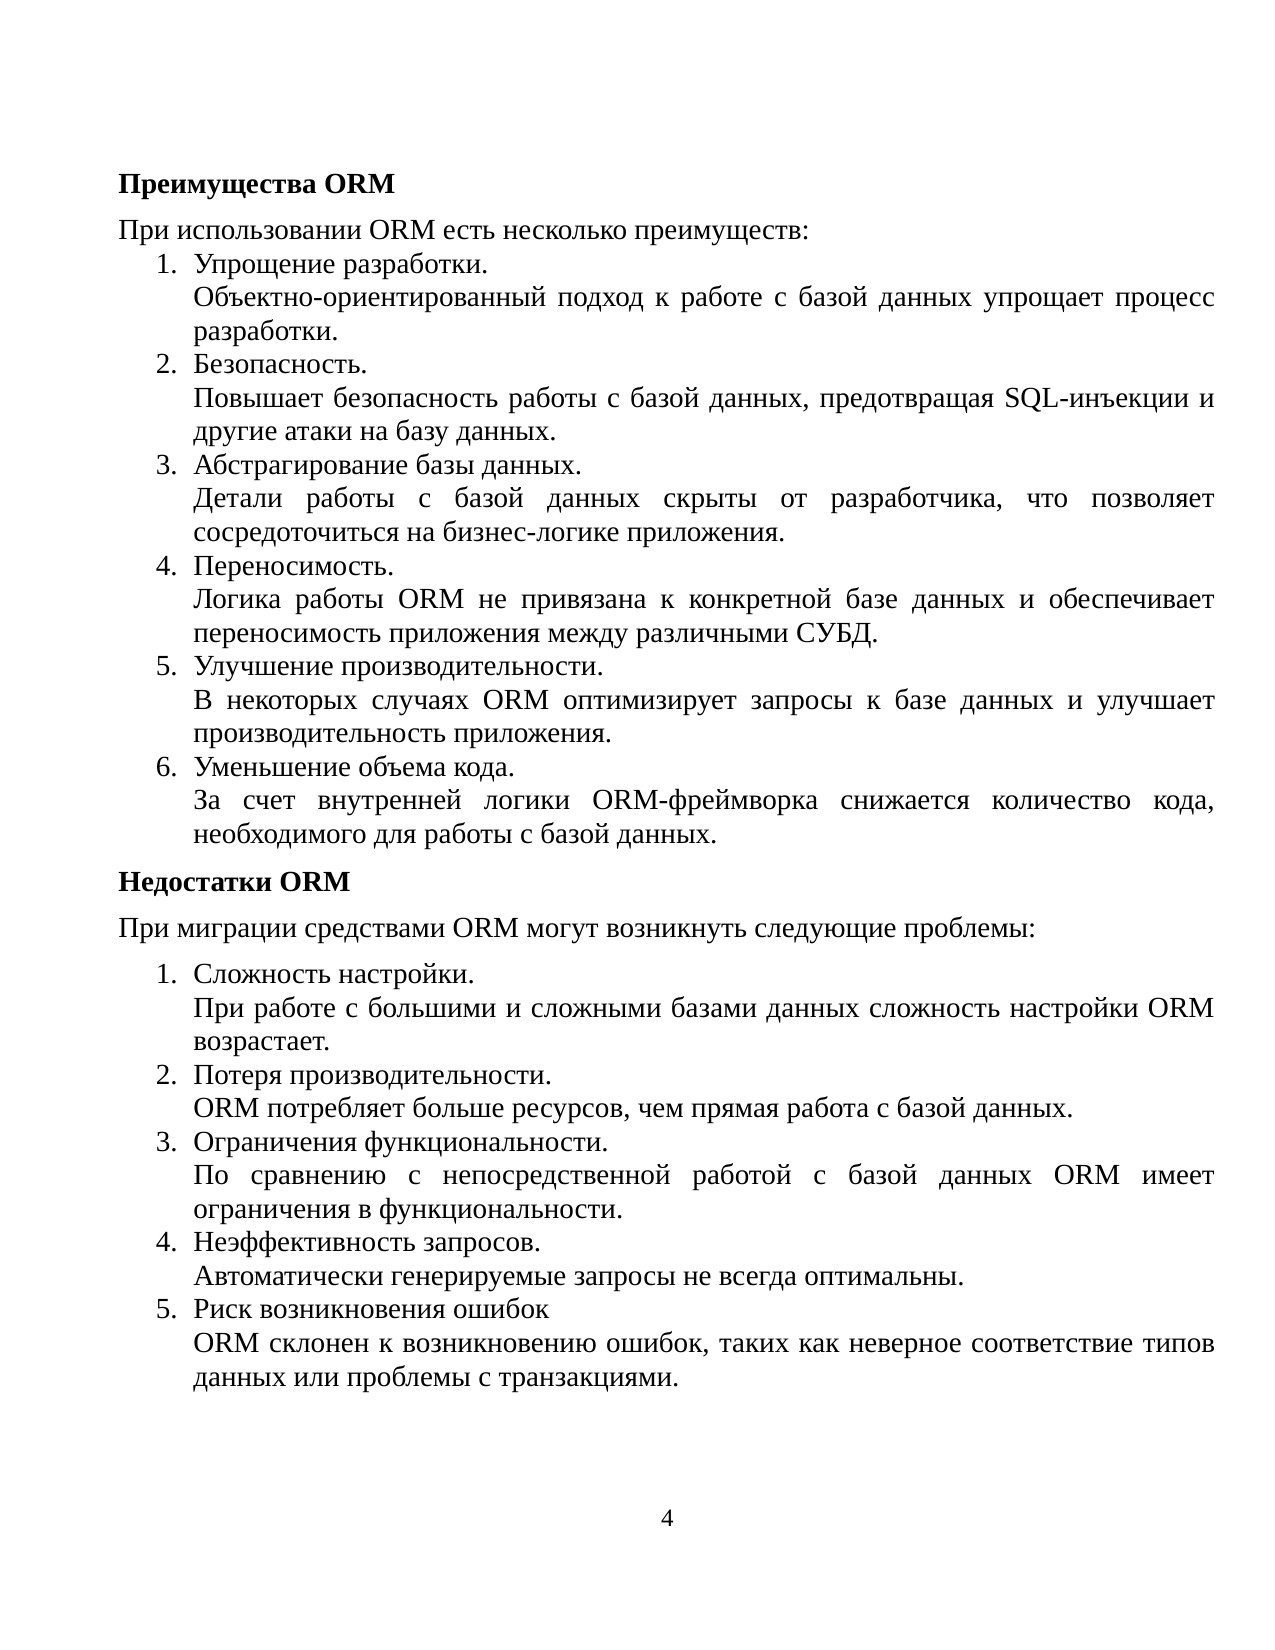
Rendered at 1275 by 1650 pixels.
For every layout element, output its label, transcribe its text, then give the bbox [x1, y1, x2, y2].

list Ограничения функциональности. [156, 1124, 1216, 1157]
list Уменьшение объема кода. [156, 749, 1216, 782]
list Детали работы с базой данных скрыты от разработчика, что позволяет сосредоточиться на бизнес-логике приложения. [156, 481, 1216, 548]
list По сравнению с непосредственной работой с базой данных ORM имеет ограничения в функциональности. [156, 1157, 1216, 1224]
list Объектно-ориентированный подход к работе с базой данных упрощает процесс разработки. [156, 279, 1216, 346]
list В некоторых случаях ORM оптимизирует запросы к базе данных и улучшает производительность приложения. [156, 682, 1216, 749]
list Улучшение производительности. [156, 648, 1216, 682]
list Риск возникновения ошибок [156, 1292, 1216, 1325]
list Сложность настройки. [156, 956, 1216, 990]
subtitle Недостатки ORM [118, 864, 1216, 898]
list Логика работы ORM не привязана к конкретной базе данных и обеспечивает переносимость приложения между различными СУБД. [156, 581, 1216, 648]
list Потеря производительности. [156, 1057, 1216, 1090]
list Повышает безопасность работы с базой данных, предотвращая SQL-инъекции и другие атаки на базу данных. [156, 380, 1216, 447]
text При миграции средствами ORM могут возникнуть следующие проблемы: [118, 910, 1216, 944]
list Автоматически генерируемые запросы не всегда оптимальны. [156, 1258, 1216, 1292]
list ORM потребляет больше ресурсов, чем прямая работа с базой данных. [156, 1090, 1216, 1124]
list Переносимость. [156, 548, 1216, 581]
list Неэффективность запросов. [156, 1224, 1216, 1258]
text При использовании ORM есть несколько преимуществ: [118, 212, 1216, 246]
list ORM склонен к возникновению ошибок, таких как неверное соответствие типов данных или проблемы с транзакциями. [156, 1325, 1216, 1392]
list За счет внутренней логики ORM-фреймворка снижается количество кода, необходимого для работы с базой данных. [156, 782, 1216, 849]
subtitle Преимущества ORM [118, 166, 1216, 200]
list Упрощение разработки. [156, 246, 1216, 279]
list Абстрагирование базы данных. [156, 447, 1216, 481]
list При работе с большими и сложными базами данных сложность настройки ORM возрастает. [156, 990, 1216, 1057]
list Безопасность. [156, 346, 1216, 380]
